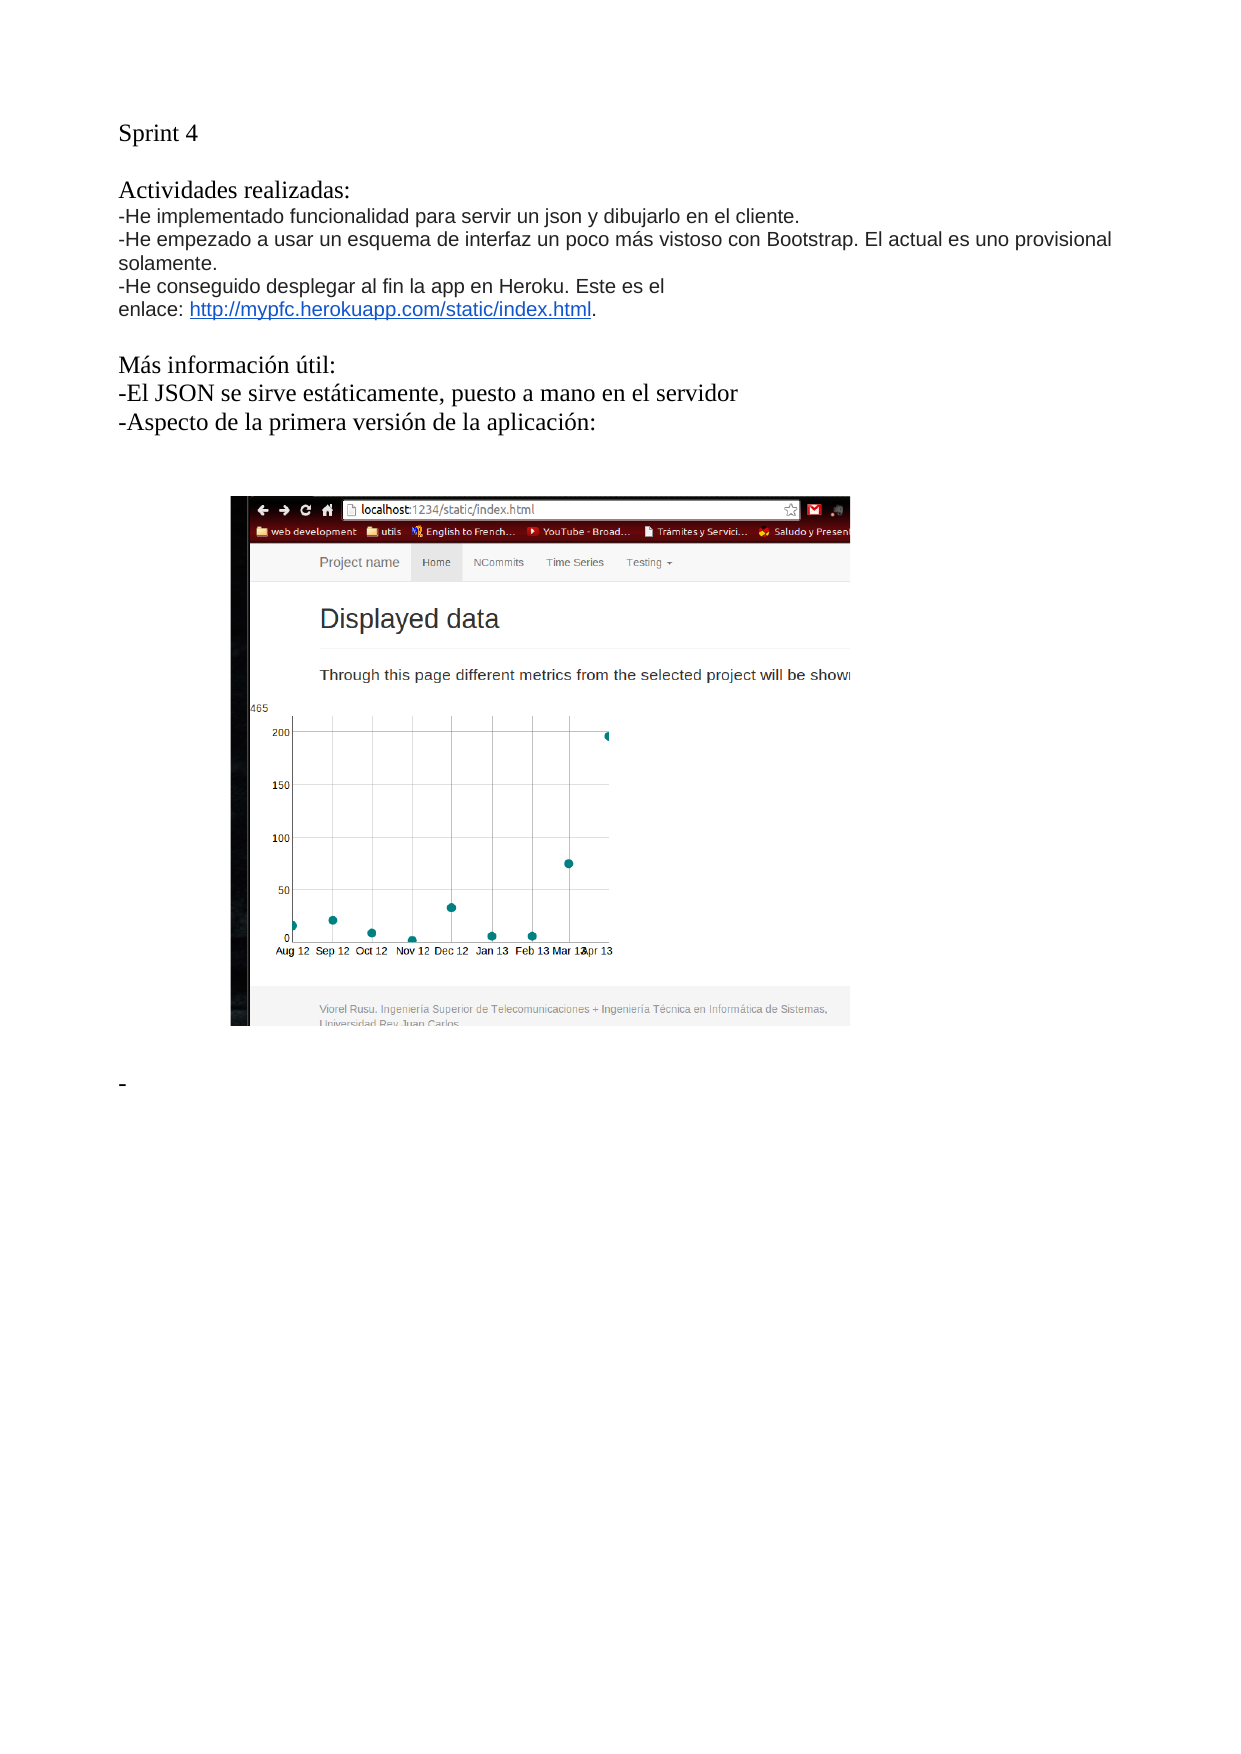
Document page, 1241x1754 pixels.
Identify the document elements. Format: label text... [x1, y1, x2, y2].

text - [118, 1068, 1122, 1097]
text -Aspecto de la primera versión de la aplicación: [118, 407, 1122, 436]
text Más información útil: [118, 350, 1122, 378]
text -He empezado a usar un esquema de interfaz un poco más vistoso con Bootstrap. El actual es uno provisional solamente. [118, 228, 1122, 274]
text Actividades realizadas: [118, 176, 1122, 204]
picture [589, 496, 752, 1026]
text -He implementado funcionalidad para servir un json y dibujarlo en el cliente. [118, 204, 1122, 228]
text Sprint 4 [118, 118, 1122, 147]
text -El JSON se sirve estáticamente, puesto a mano en el servidor [118, 378, 1122, 407]
text -He conseguido desplegar al fin la app en Heroku. Este es el enlace: http://mypfc.herokuapp.com/static/index.html. [118, 274, 1122, 321]
